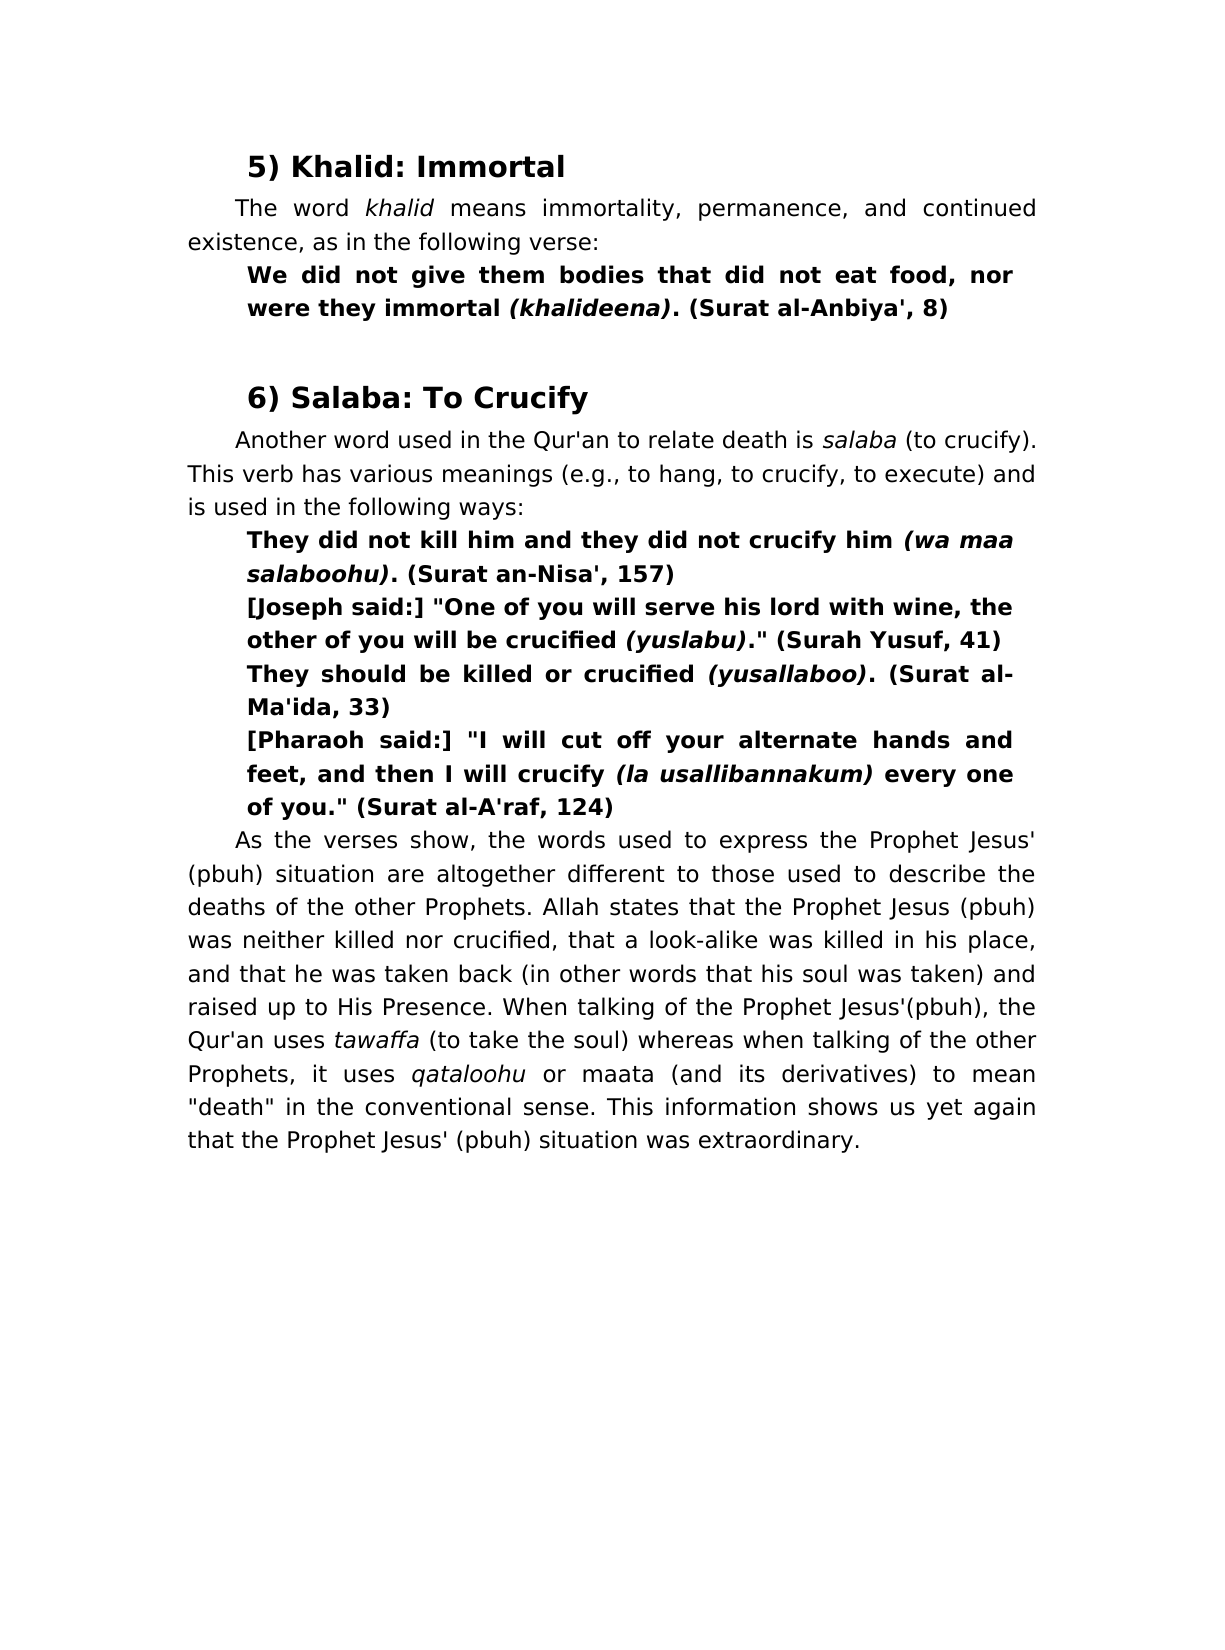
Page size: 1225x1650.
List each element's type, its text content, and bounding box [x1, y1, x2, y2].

text [Joseph said:] "One of you will serve his lord with wine, the other of you will be crucified (yuslabu)." (Surah Yusuf, 41) [247, 589, 1014, 655]
text They should be killed or crucified (yusallaboo). (Surat al-Ma'ida, 33) [247, 655, 1014, 722]
subtitle 5) Khalid: Immortal [187, 150, 1037, 184]
subtitle 6) Salaba: To Crucify [187, 382, 1037, 416]
text [Pharaoh said:] "I will cut off your alternate hands and feet, and then I will crucify (la usallibannakum) every one of you." (Surat al-A'raf, 124) [247, 722, 1014, 822]
text As the verses show, the words used to express the Prophet Jesus' (pbuh) situation are altogether different to those used to describe the deaths of the other Prophets. Allah states that the Prophet Jesus (pbuh) was neither killed nor crucified, that a look-alike was killed in his place, and that he was taken back (in other words that his soul was taken) and raised up to His Presence. When talking of the Prophet Jesus'(pbuh), the Qur'an uses tawaffa (to take the soul) whereas when talking of the other Prophets, it uses qataloohu or maata (and its derivatives) to mean "death" in the conventional sense. This information shows us yet again that the Prophet Jesus' (pbuh) situation was extraordinary. [187, 822, 1037, 1155]
text They did not kill him and they did not crucify him (wa maa salaboohu). (Surat an-Nisa', 157) [247, 522, 1014, 589]
text The word khalid means immortality, permanence, and continued existence, as in the following verse: [187, 190, 1037, 257]
text Another word used in the Qur'an to relate death is salaba (to crucify). This verb has various meanings (e.g., to hang, to crucify, to execute) and is used in the following ways: [187, 422, 1037, 522]
text We did not give them bodies that did not eat food, nor were they immortal (khalideena). (Surat al-Anbiya', 8) [247, 257, 1014, 323]
